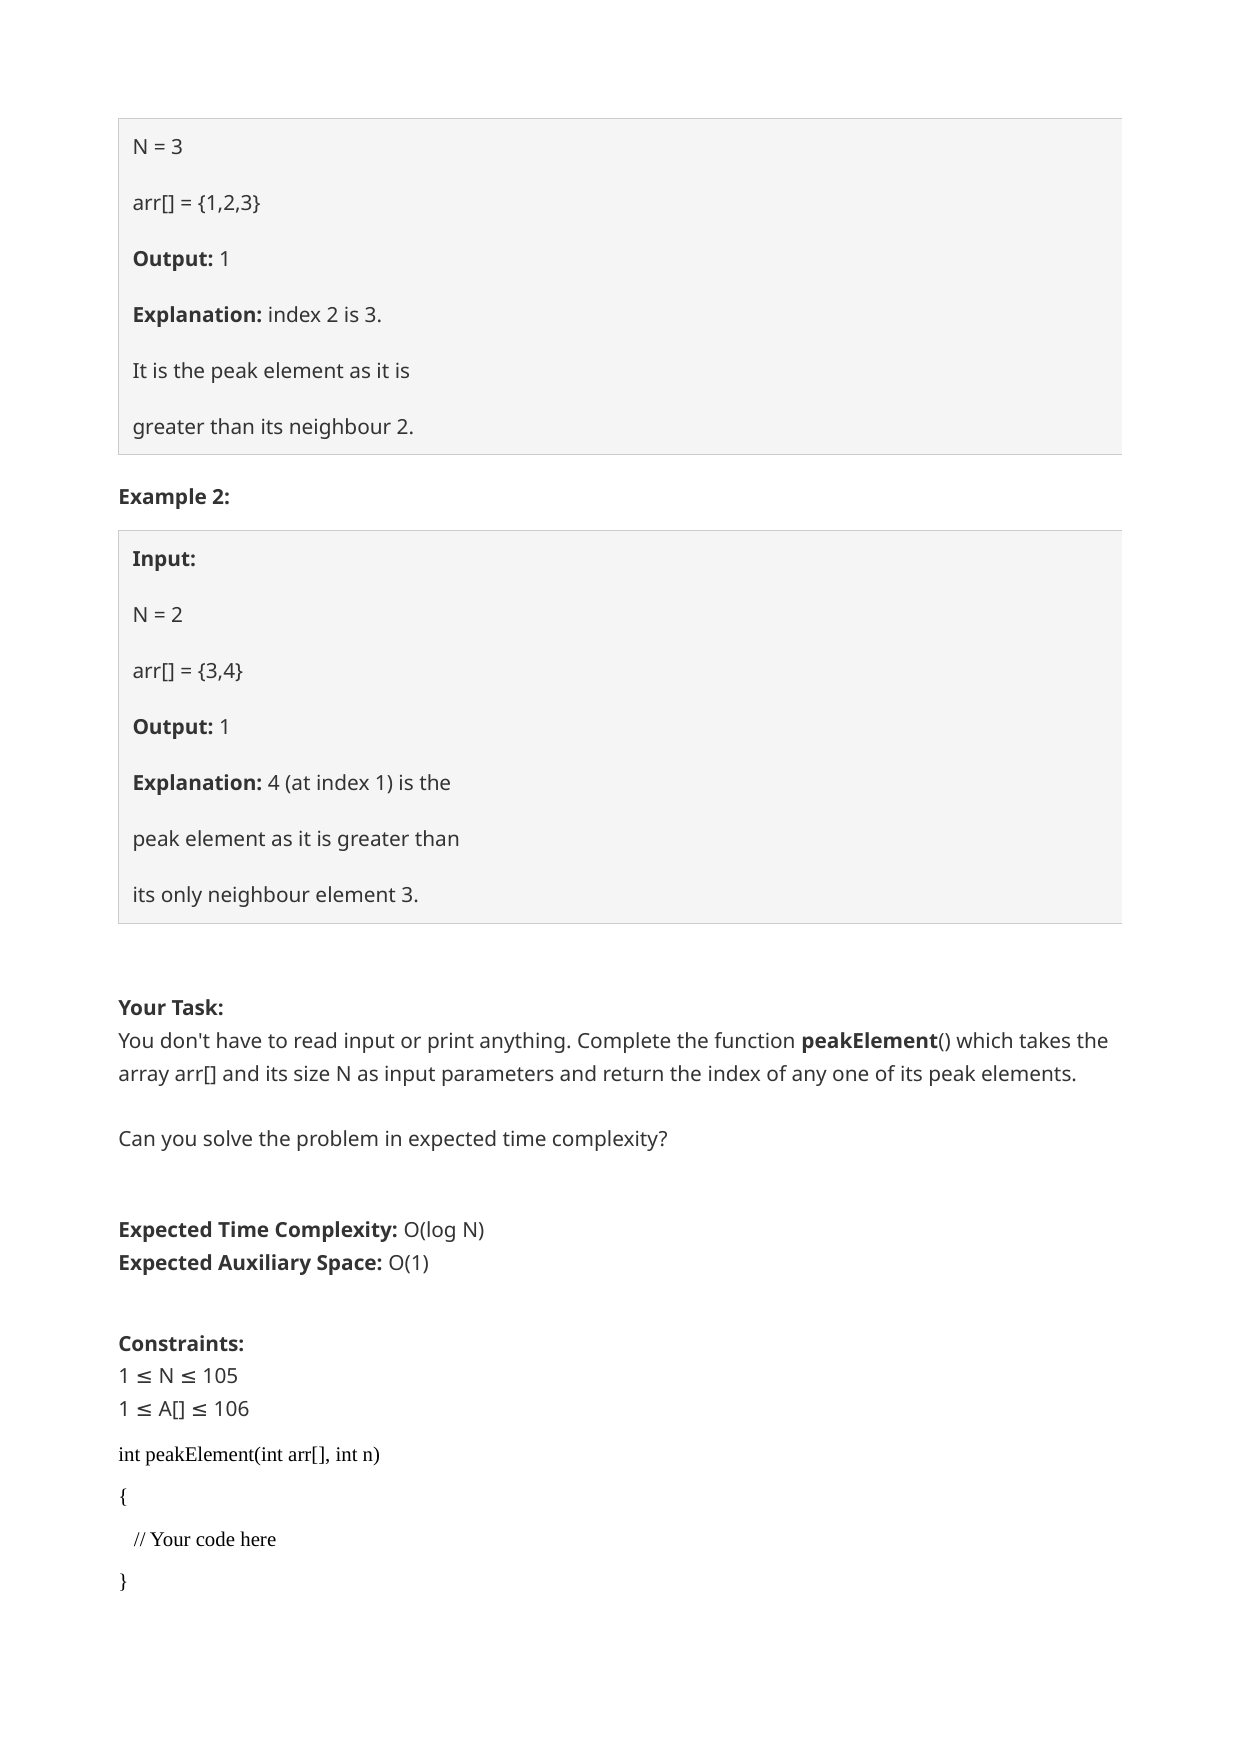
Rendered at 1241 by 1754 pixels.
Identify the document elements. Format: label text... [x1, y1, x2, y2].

text Explanation: index 2 is 3. [119, 286, 1122, 328]
text Expected Time Complexity: O(log N) Expected Auxiliary Space: O(1) [118, 1215, 1122, 1276]
text its only neighbour element 3. [119, 866, 1122, 923]
text Your Task: You don't have to read input or print anything. Complete the function peakElement() which takes the array arr[] and its size N as input parameters and return the index of any one of its peak elements. Can you solve the problem in expected time complexity? [118, 993, 1122, 1152]
text Output: 1 [119, 698, 1122, 741]
text greater than its neighbour 2. [119, 398, 1122, 454]
text N = 2 [119, 586, 1122, 629]
text int peakElement(int arr[], int n) [118, 1442, 1122, 1466]
text Output: 1 [119, 230, 1122, 273]
text N = 3 [119, 119, 1122, 161]
text arr[] = {3,4} [119, 642, 1122, 685]
text Constraints: 1 ≤ N ≤ 105 1 ≤ A[] ≤ 106 [118, 1296, 1122, 1422]
text It is the peak element as it is [119, 342, 1122, 384]
text Explanation: 4 (at index 1) is the [119, 754, 1122, 797]
text { [118, 1484, 1122, 1508]
text Example 2: [118, 482, 1122, 511]
text Input: [119, 531, 1122, 573]
text } [118, 1569, 1122, 1593]
text peak element as it is greater than [119, 810, 1122, 853]
text arr[] = {1,2,3} [119, 174, 1122, 217]
text // Your code here [118, 1527, 1122, 1551]
